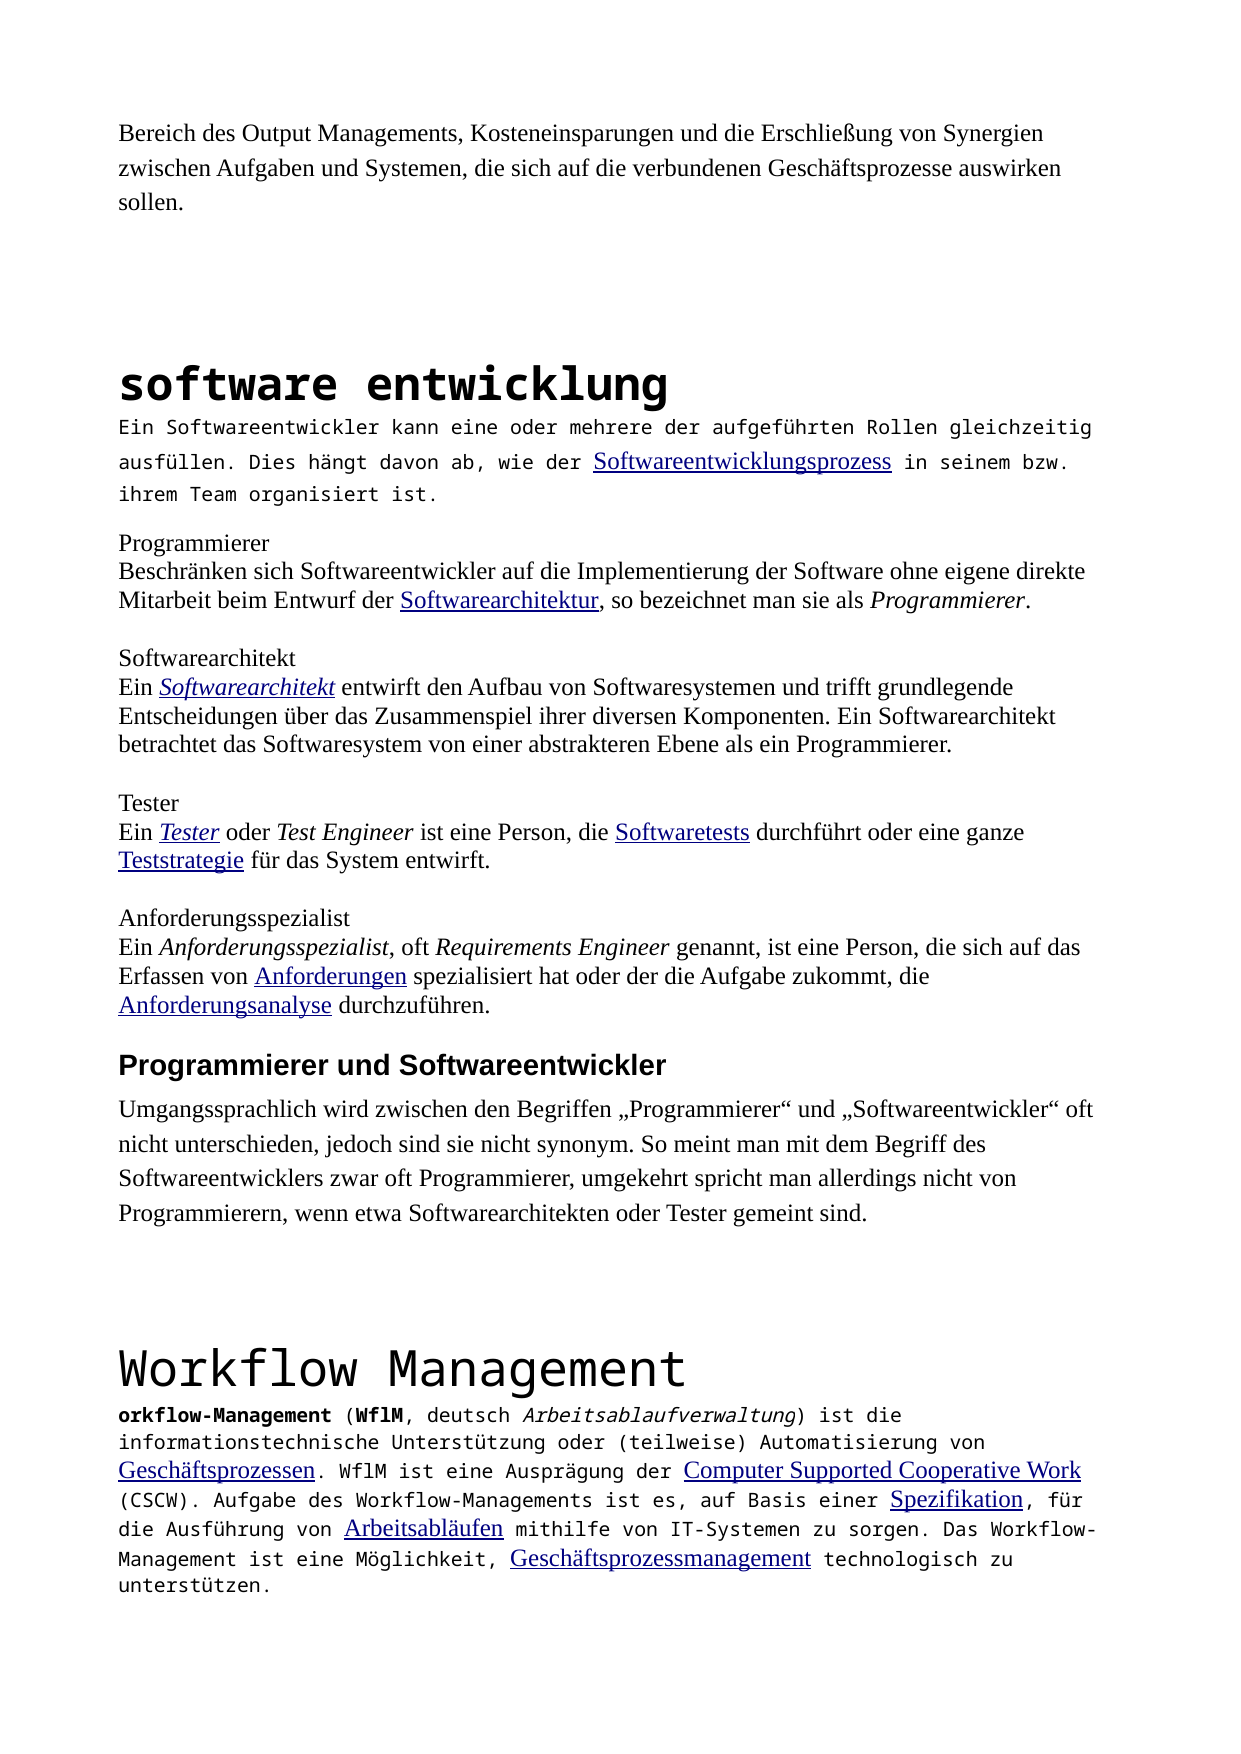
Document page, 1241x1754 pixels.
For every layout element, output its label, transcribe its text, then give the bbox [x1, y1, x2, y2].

list Ein Anforderungsspezialist, oft Requirements Engineer genannt, ist eine Person, die sich auf das Erfassen von Anforderungen spezialisiert hat oder der die Aufgabe zukommt, die Anforderungsanalyse durchzuführen. [118, 932, 1122, 1018]
text Umgangssprachlich wird zwischen den Begriffen „Programmierer“ und „Softwareentwickler“ oft nicht unterschieden, jedoch sind sie nicht synonym. So meint man mit dem Begriff des Softwareentwicklers zwar oft Programmierer, umgekehrt spricht man allerdings nicht von Programmierern, wenn etwa Softwarearchitekten oder Tester gemeint sind. [118, 1094, 1122, 1226]
list Ein Tester oder Test Engineer ist eine Person, die Softwaretests durchführt oder eine ganze Teststrategie für das System entwirft. [118, 817, 1122, 874]
list Ein Softwarearchitekt entwirft den Aufbau von Softwaresystemen und trifft grundlegende Entscheidungen über das Zusammenspiel ihrer diversen Komponenten. Ein Softwarearchitekt betrachtet das Softwaresystem von einer abstrakteren Ebene als ein Programmierer. [118, 672, 1122, 758]
subtitle Anforderungsspezialist [118, 903, 1122, 932]
subtitle Programmierer [118, 528, 1122, 556]
subtitle Tester [118, 788, 1122, 817]
text orkflow-Management (WflM, deutsch Arbeitsablaufverwaltung) ist die informationstechnische Unterstützung oder (teilweise) Automatisierung von Geschäftsprozessen. WflM ist eine Ausprägung der Computer Supported Cooperative Work (CSCW). Aufgabe des Workflow-Managements ist es, auf Basis einer Spezifikation, für die Ausführung von Arbeitsabläufen mithilfe von IT-Systemen zu sorgen. Das Workflow-Management ist eine Möglichkeit, Geschäftsprozessmanagement technologisch zu unterstützen. [118, 1401, 1122, 1599]
text Ein Softwareentwickler kann eine oder mehrere der aufgeführten Rollen gleichzeitig ausfüllen. Dies hängt davon ab, wie der Softwareentwicklungsprozess in seinem bzw. ihrem Team organisiert ist. [118, 413, 1122, 508]
subtitle Softwarearchitekt [118, 643, 1122, 672]
text Bereich des Output Managements, Kosteneinsparungen und die Erschließung von Synergien zwischen Aufgaben und Systemen, die sich auf die verbundenen Geschäftsprozesse auswirken sollen. [118, 118, 1122, 216]
list Beschränken sich Softwareentwickler auf die Implementierung der Software ohne eigene direkte Mitarbeit beim Entwurf der Softwarearchitektur, so bezeichnet man sie als Programmierer. [118, 556, 1122, 614]
subtitle Programmierer und Softwareentwickler [118, 1048, 1122, 1082]
text Workflow Management [118, 1333, 1122, 1401]
text software entwicklung [118, 351, 1122, 413]
